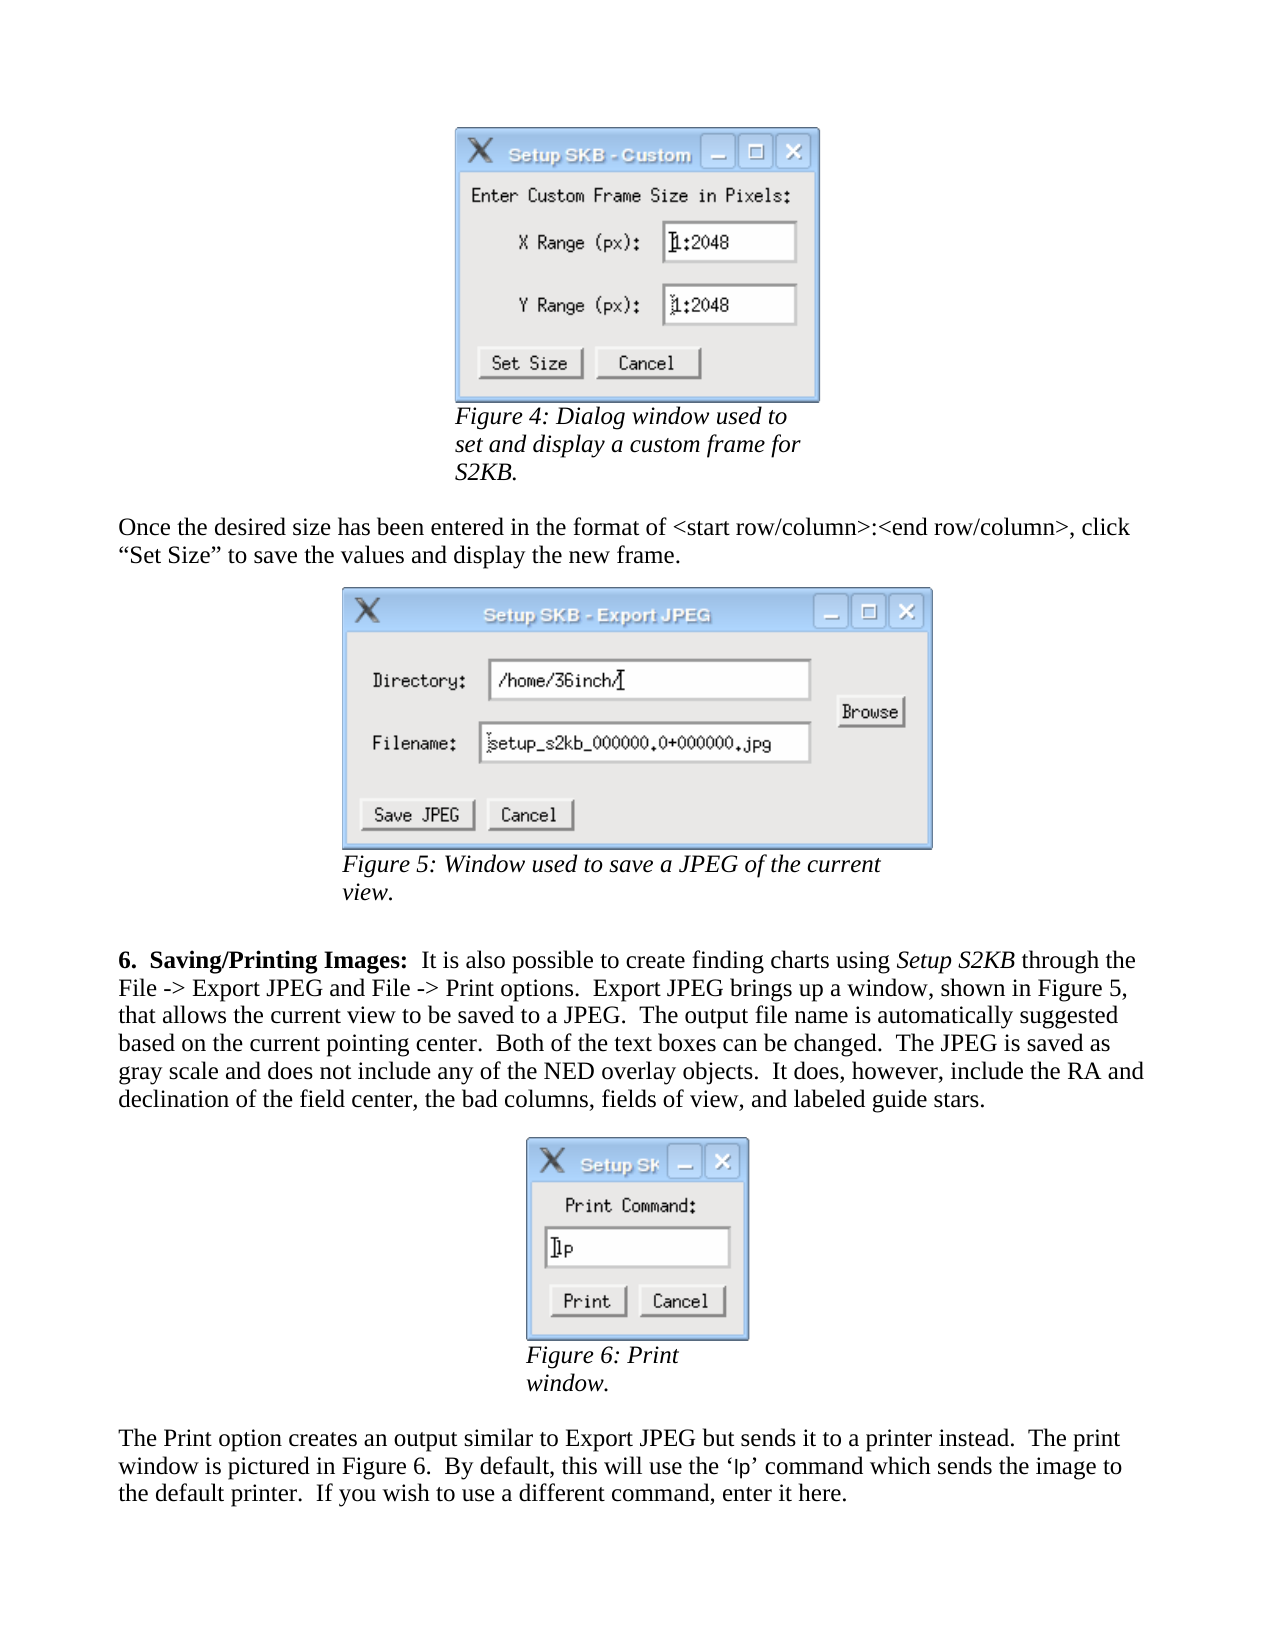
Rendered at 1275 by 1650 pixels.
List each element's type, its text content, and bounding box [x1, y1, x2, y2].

text [342, 581, 933, 587]
text Figure 5: Window used to save a JPEG of the current view. [342, 850, 933, 905]
text 6. Saving/Printing Images: It is also possible to create finding charts using Setup S2KB through the File -> Export JPEG and File -> Print options. Export JPEG brings up a window, shown in Figure 5, that allows the current view to be saved to a JPEG. The output file name is automatically suggested based on the current pointing center. Both of the text boxes can be changed. The JPEG is saved as gray scale and does not include any of the NED overlay objects. It does, however, include the RA and declination of the field center, the bad columns, fields of view, and labeled guide stars. [118, 946, 1157, 1112]
text Once the desired size has been entered in the format of <start row/column>:<end row/column>, click “Set Size” to save the values and display the new frame. [118, 513, 1157, 569]
picture [342, 587, 933, 850]
text The Print option creates an output similar to Export JPEG but sends it to a printer instead. The print window is pictured in Figure 6. By default, this will use the ‘lp’ command which sends the image to the default printer. If you wish to use a different command, enter it here. [118, 1424, 1157, 1507]
text Figure 6: Print window. [526, 1341, 749, 1396]
text Figure 4: Dialog window used to set and display a custom frame for S2KB. [455, 403, 820, 486]
picture [454, 127, 821, 403]
picture [526, 1137, 750, 1341]
